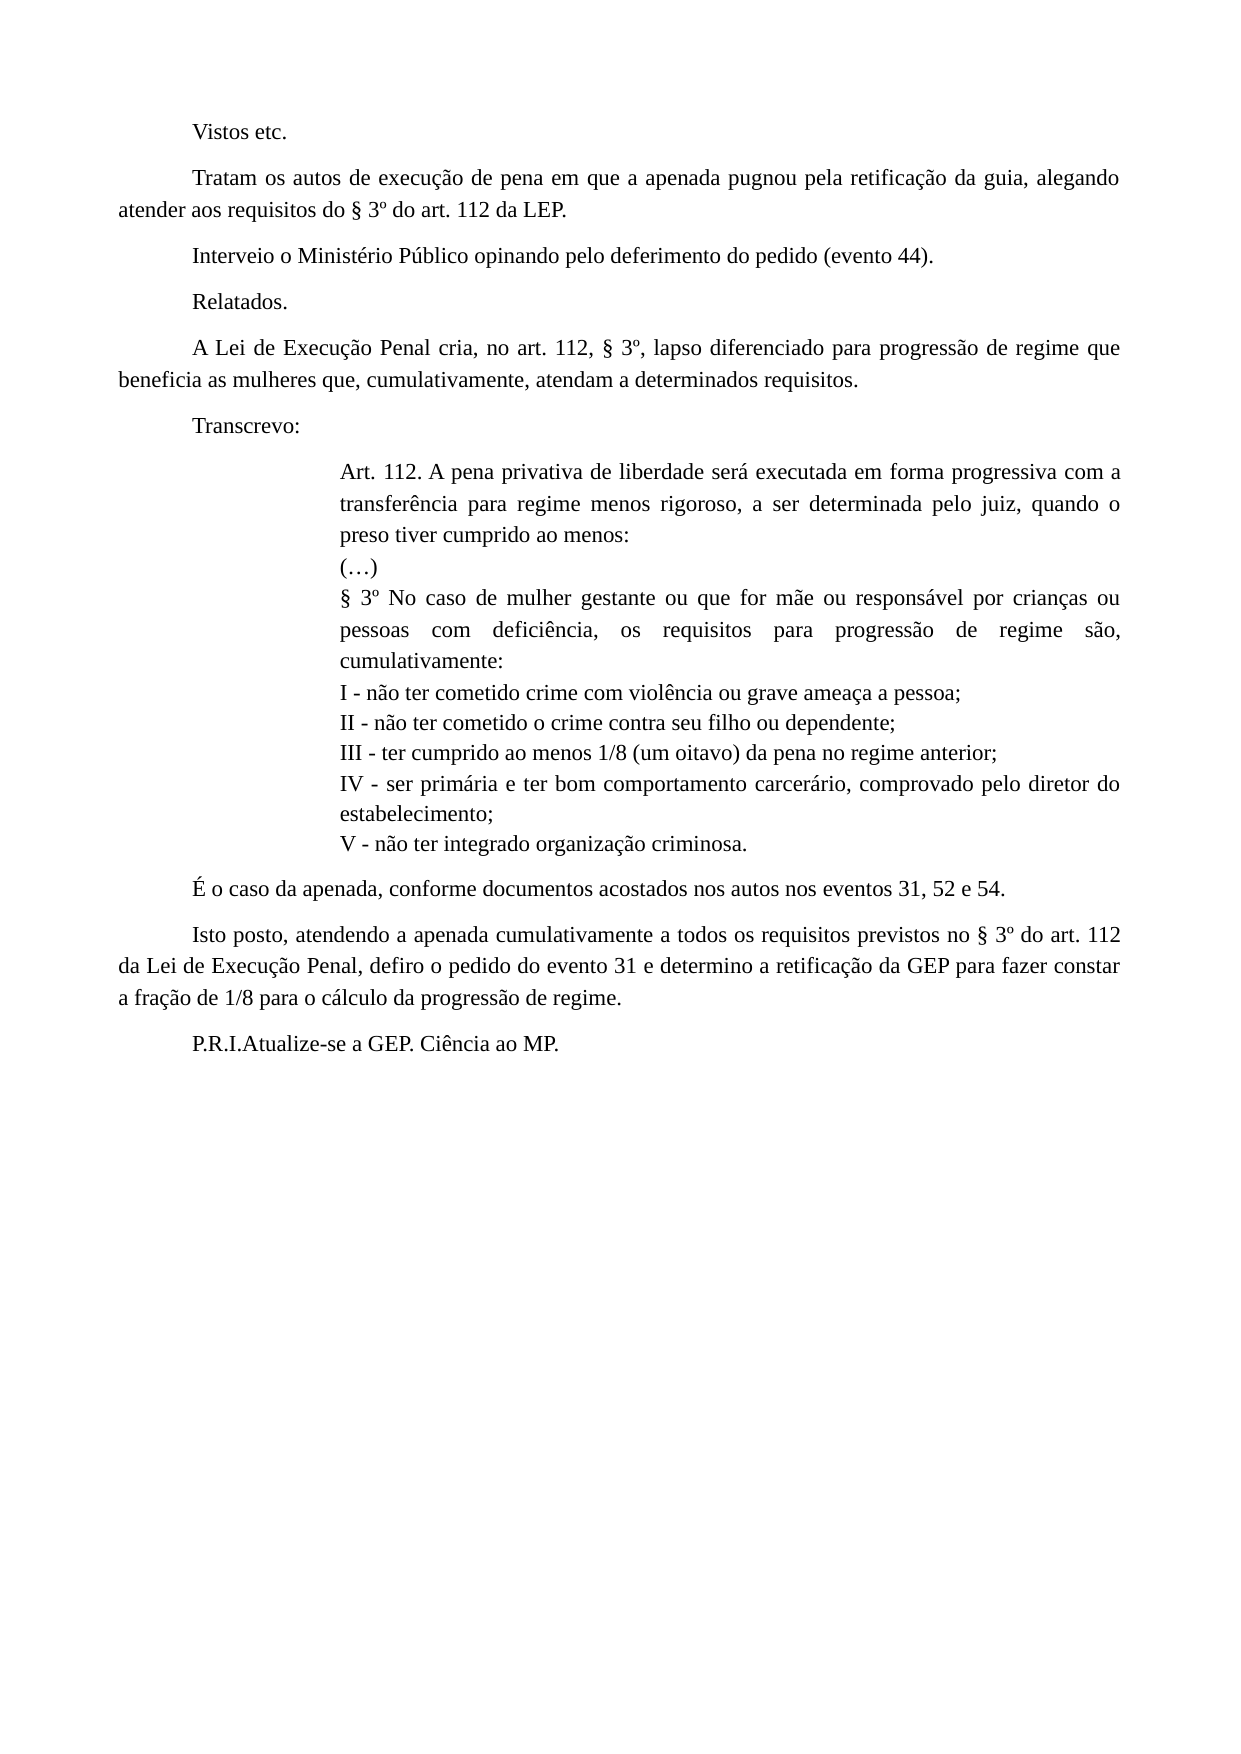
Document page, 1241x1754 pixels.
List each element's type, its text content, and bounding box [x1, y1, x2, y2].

text Isto posto, atendendo a apenada cumulativamente a todos os requisitos previstos no § 3º do art. 112 da Lei de Execução Penal, defiro o pedido do evento 31 e determino a retificação da GEP para fazer constar a fração de 1/8 para o cálculo da progressão de regime. [118, 921, 1122, 1011]
text (…) [339, 553, 1122, 579]
text Vistos etc. [118, 118, 1122, 144]
text III - ter cumprido ao menos 1/8 (um oitavo) da pena no regime anterior; [339, 739, 1122, 766]
text P.R.I.Atualize-se a GEP. Ciência ao MP. [118, 1030, 1122, 1057]
text Relatados. [118, 288, 1122, 314]
text Transcrevo: [118, 412, 1122, 438]
text V - não ter integrado organização criminosa. [339, 830, 1122, 856]
text Art. 112. A pena privativa de liberdade será executada em forma progressiva com a transferência para regime menos rigoroso, a ser determinada pelo juiz, quando o preso tiver cumprido ao menos: [339, 458, 1122, 548]
text IV - ser primária e ter bom comportamento carcerário, comprovado pelo diretor do estabelecimento; [339, 770, 1122, 826]
text § 3º No caso de mulher gestante ou que for mãe ou responsável por crianças ou pessoas com deficiência, os requisitos para progressão de regime são, cumulativamente: [339, 584, 1122, 674]
text A Lei de Execução Penal cria, no art. 112, § 3º, lapso diferenciado para progressão de regime que beneficia as mulheres que, cumulativamente, atendam a determinados requisitos. [118, 334, 1122, 392]
text II - não ter cometido o crime contra seu filho ou dependente; [339, 709, 1122, 736]
text Interveio o Ministério Público opinando pelo deferimento do pedido (evento 44). [118, 242, 1122, 268]
text É o caso da apenada, conforme documentos acostados nos autos nos eventos 31, 52 e 54. [118, 875, 1122, 901]
text Tratam os autos de execução de pena em que a apenada pugnou pela retificação da guia, alegando atender aos requisitos do § 3º do art. 112 da LEP. [118, 164, 1122, 222]
text I - não ter cometido crime com violência ou grave ameaça a pessoa; [339, 679, 1122, 705]
